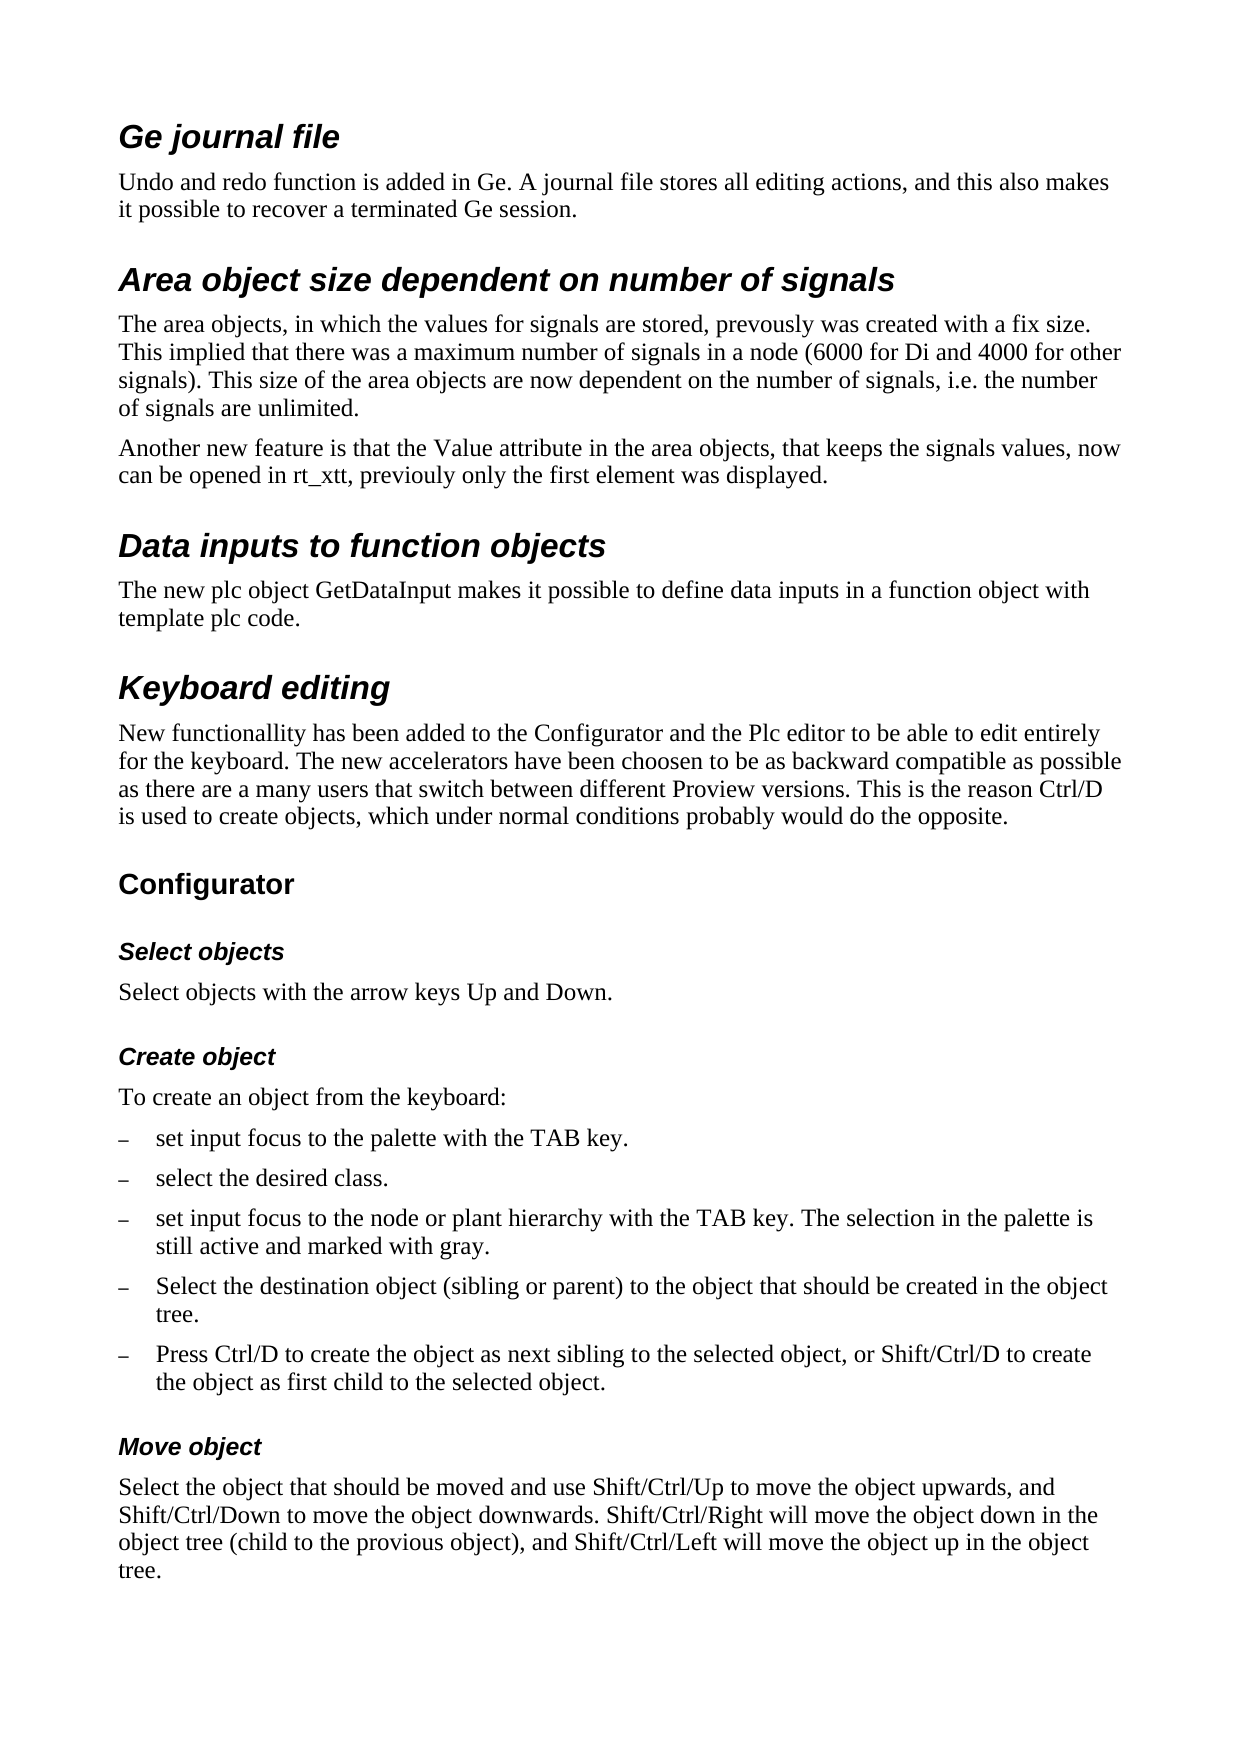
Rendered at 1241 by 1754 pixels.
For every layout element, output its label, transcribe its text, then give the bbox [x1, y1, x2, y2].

subtitle Data inputs to function objects [118, 527, 1122, 564]
subtitle Move object [118, 1433, 1122, 1461]
text New functionallity has been added to the Configurator and the Plc editor to be able to edit entirely for the keyboard. The new accelerators have been choosen to be as backward compatible as possible as there are a many users that switch between different Proview versions. This is the reason Ctrl/D is used to create objects, which under normal conditions probably would do the opposite. [118, 719, 1122, 830]
list select the desired class. [118, 1164, 1122, 1192]
list Press Ctrl/D to create the object as next sibling to the selected object, or Shift/Ctrl/D to create the object as first child to the selected object. [118, 1340, 1122, 1395]
text Another new feature is that the Value attribute in the area objects, that keeps the signals values, now can be opened in rt_xtt, previouly only the first element was displayed. [118, 434, 1122, 489]
subtitle Configurator [118, 868, 1122, 900]
list Select the destination object (sibling or parent) to the object that should be created in the object tree. [118, 1272, 1122, 1327]
subtitle Create object [118, 1043, 1122, 1071]
subtitle Ge journal file [118, 118, 1122, 155]
text The area objects, in which the values for signals are stored, prevously was created with a fix size. This implied that there was a maximum number of signals in a node (6000 for Di and 4000 for other signals). This size of the area objects are now dependent on the number of signals, i.e. the number of signals are unlimited. [118, 311, 1122, 421]
list set input focus to the palette with the TAB key. [118, 1124, 1122, 1151]
subtitle Area object size dependent on number of signals [118, 261, 1122, 298]
text Select objects with the arrow keys Up and Down. [118, 978, 1122, 1006]
text Select the object that should be moved and use Shift/Ctrl/Up to move the object upwards, and Shift/Ctrl/Down to move the object downwards. Shift/Ctrl/Right will move the object down in the object tree (child to the provious object), and Shift/Ctrl/Left will move the object up in the object tree. [118, 1473, 1122, 1584]
text The new plc object GetDataInput makes it possible to define data inputs in a function object with template plc code. [118, 577, 1122, 632]
subtitle Keyboard editing [118, 669, 1122, 707]
text To create an object from the keyboard: [118, 1083, 1122, 1111]
text Undo and redo function is added in Ge. A journal file stores all editing actions, and this also makes it possible to recover a terminated Ge session. [118, 168, 1122, 223]
list set input focus to the node or plant hierarchy with the TAB key. The selection in the palette is still active and marked with gray. [118, 1204, 1122, 1259]
subtitle Select objects [118, 938, 1122, 966]
